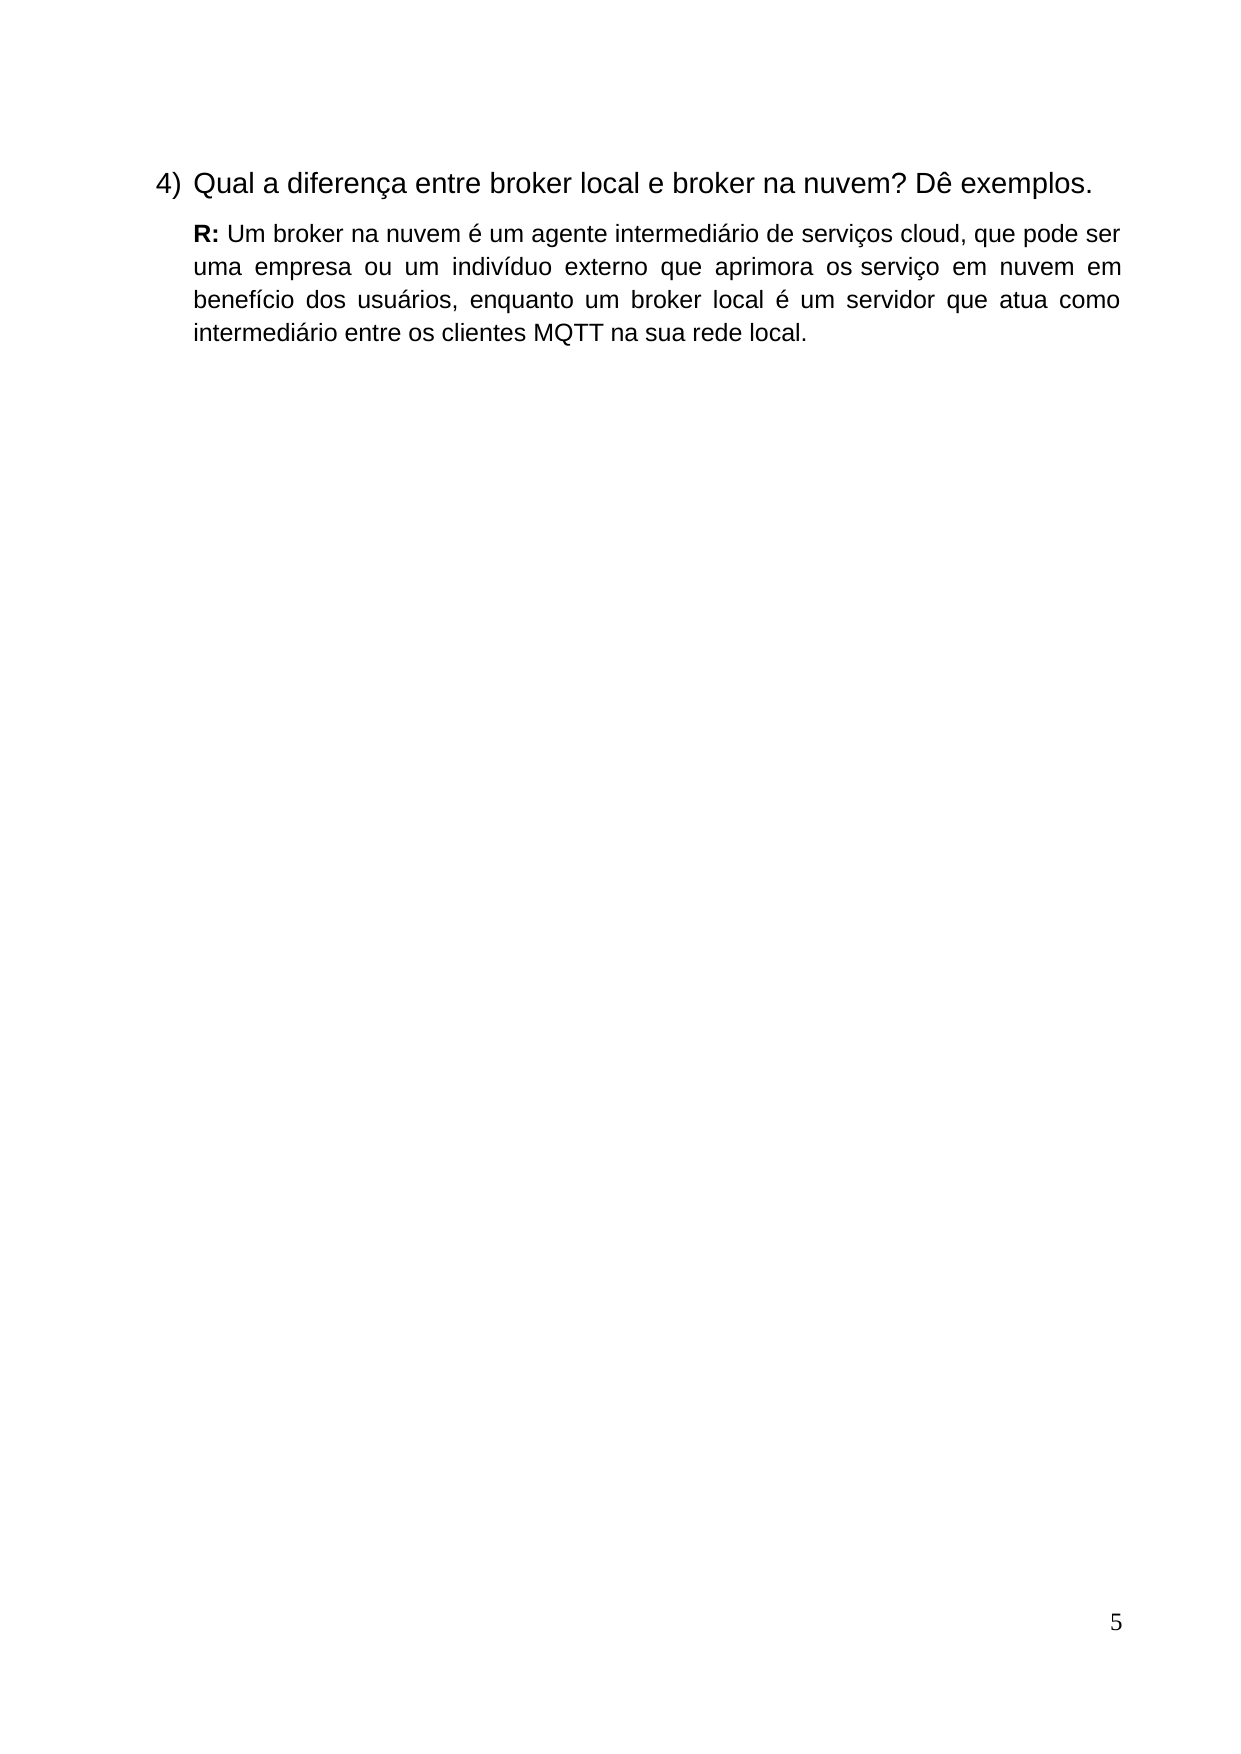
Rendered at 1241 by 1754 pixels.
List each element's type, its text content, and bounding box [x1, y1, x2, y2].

list Qual a diferença entre broker local e broker na nuvem? Dê exemplos. [156, 166, 1122, 199]
list R: Um broker na nuvem é um agente intermediário de serviços cloud, que pode ser uma empresa ou um indivíduo externo que aprimora os serviço em nuvem em benefício dos usuários, enquanto um broker local é um servidor que atua como intermediário entre os clientes MQTT na sua rede local. [156, 219, 1122, 347]
